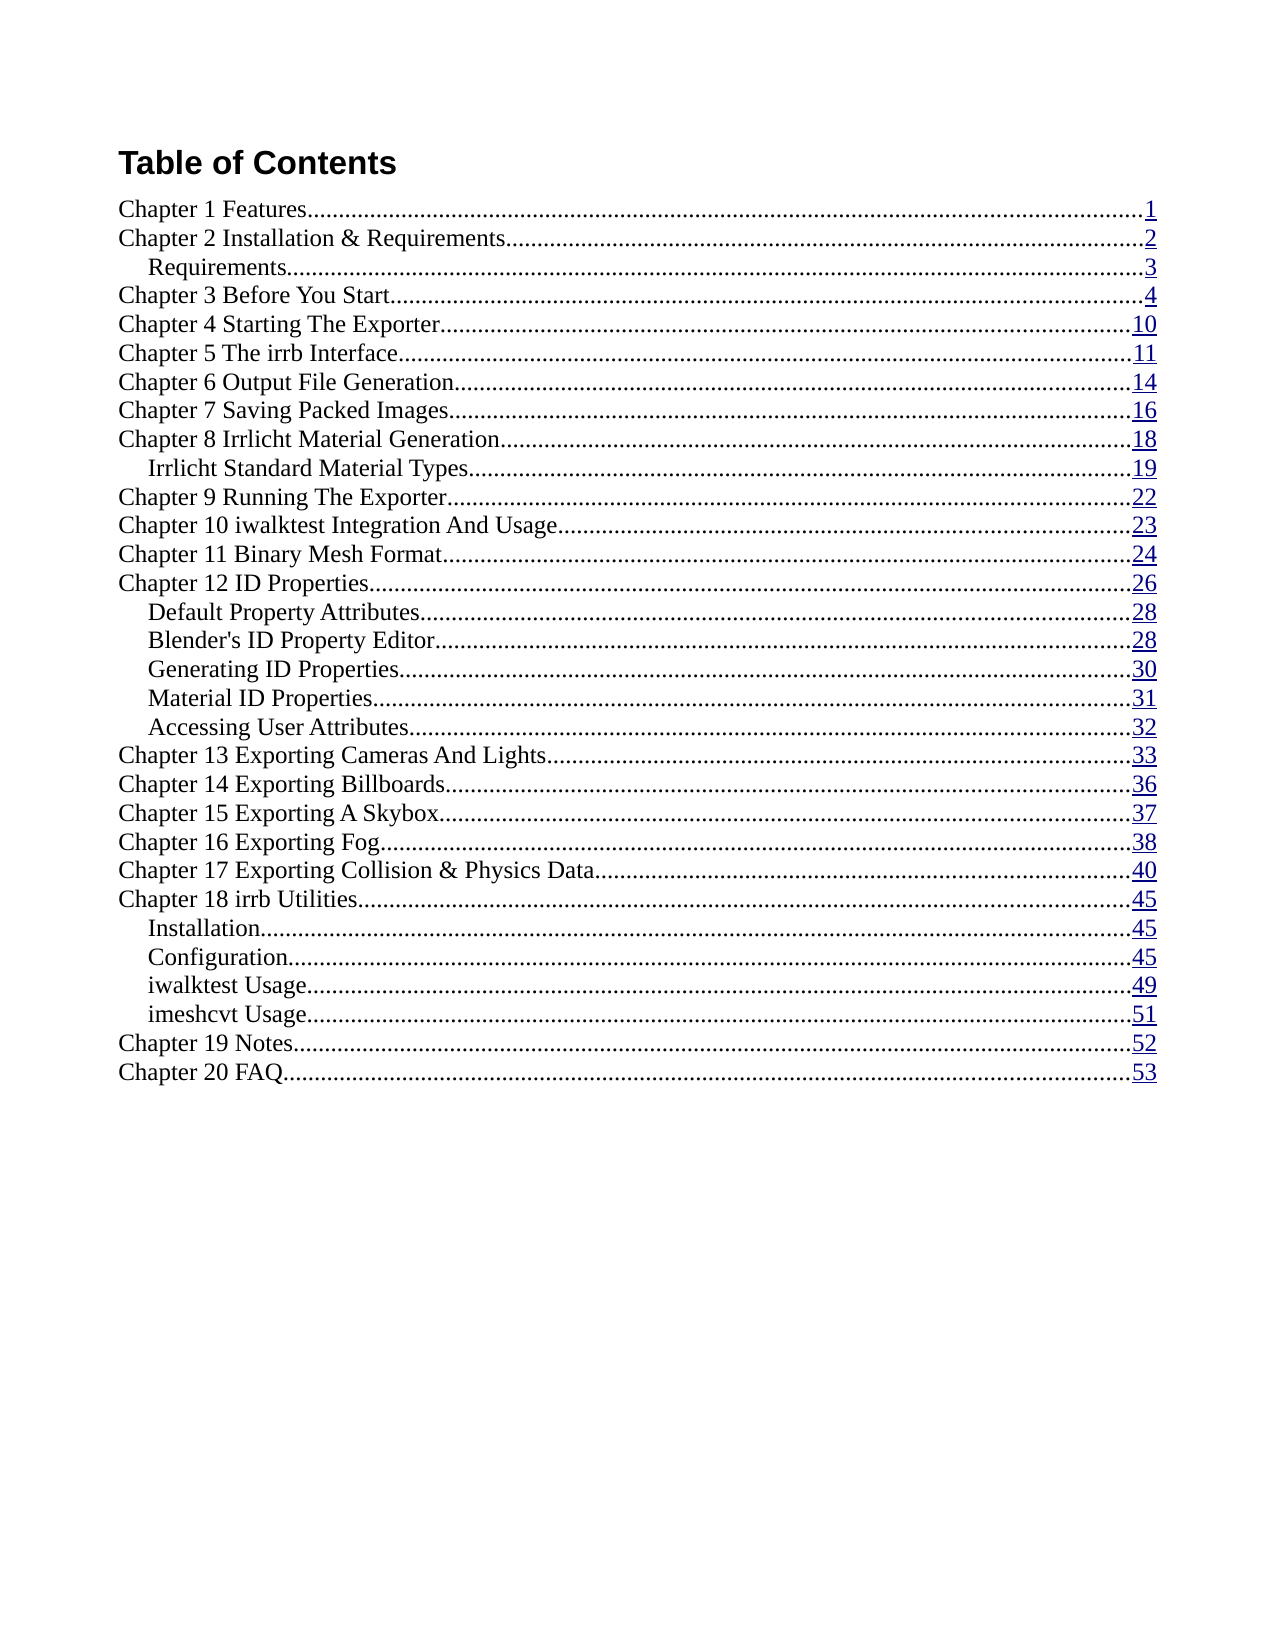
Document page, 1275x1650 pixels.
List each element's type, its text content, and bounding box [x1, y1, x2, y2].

text Chapter 16 Exporting Fog 38 [118, 827, 1157, 855]
text Configuration 45 [148, 942, 1157, 970]
text Chapter 19 Notes 52 [118, 1028, 1157, 1057]
text Chapter 1 Features 1 [118, 194, 1157, 223]
text iwalktest Usage 49 [148, 970, 1157, 999]
subtitle Table of Contents [118, 143, 1157, 182]
text Chapter 13 Exporting Cameras And Lights 33 [118, 740, 1157, 769]
text Default Property Attributes 28 [148, 597, 1157, 625]
text Chapter 7 Saving Packed Images 16 [118, 395, 1157, 424]
text Material ID Properties 31 [148, 683, 1157, 712]
text Requirements 3 [148, 252, 1157, 280]
text Chapter 3 Before You Start 4 [118, 280, 1157, 309]
text Chapter 2 Installation & Requirements 2 [118, 223, 1157, 252]
text Chapter 15 Exporting A Skybox 37 [118, 798, 1157, 827]
text Accessing User Attributes 32 [148, 712, 1157, 740]
text Chapter 20 FAQ 53 [118, 1057, 1157, 1085]
text Chapter 9 Running The Exporter 22 [118, 482, 1157, 510]
text Chapter 14 Exporting Billboards 36 [118, 769, 1157, 798]
text Chapter 4 Starting The Exporter 10 [118, 309, 1157, 338]
text Installation 45 [148, 913, 1157, 942]
text Chapter 5 The irrb Interface 11 [118, 338, 1157, 367]
text Chapter 18 irrb Utilities 45 [118, 884, 1157, 913]
text Chapter 17 Exporting Collision & Physics Data 40 [118, 855, 1157, 884]
text Blender's ID Property Editor 28 [148, 625, 1157, 654]
text imeshcvt Usage 51 [148, 999, 1157, 1028]
text Chapter 10 iwalktest Integration And Usage 23 [118, 510, 1157, 539]
text Irrlicht Standard Material Types 19 [148, 453, 1157, 482]
text Chapter 8 Irrlicht Material Generation 18 [118, 424, 1157, 453]
text Chapter 11 Binary Mesh Format 24 [118, 539, 1157, 568]
text Chapter 6 Output File Generation 14 [118, 367, 1157, 395]
text Generating ID Properties 30 [148, 654, 1157, 683]
text Chapter 12 ID Properties 26 [118, 568, 1157, 597]
